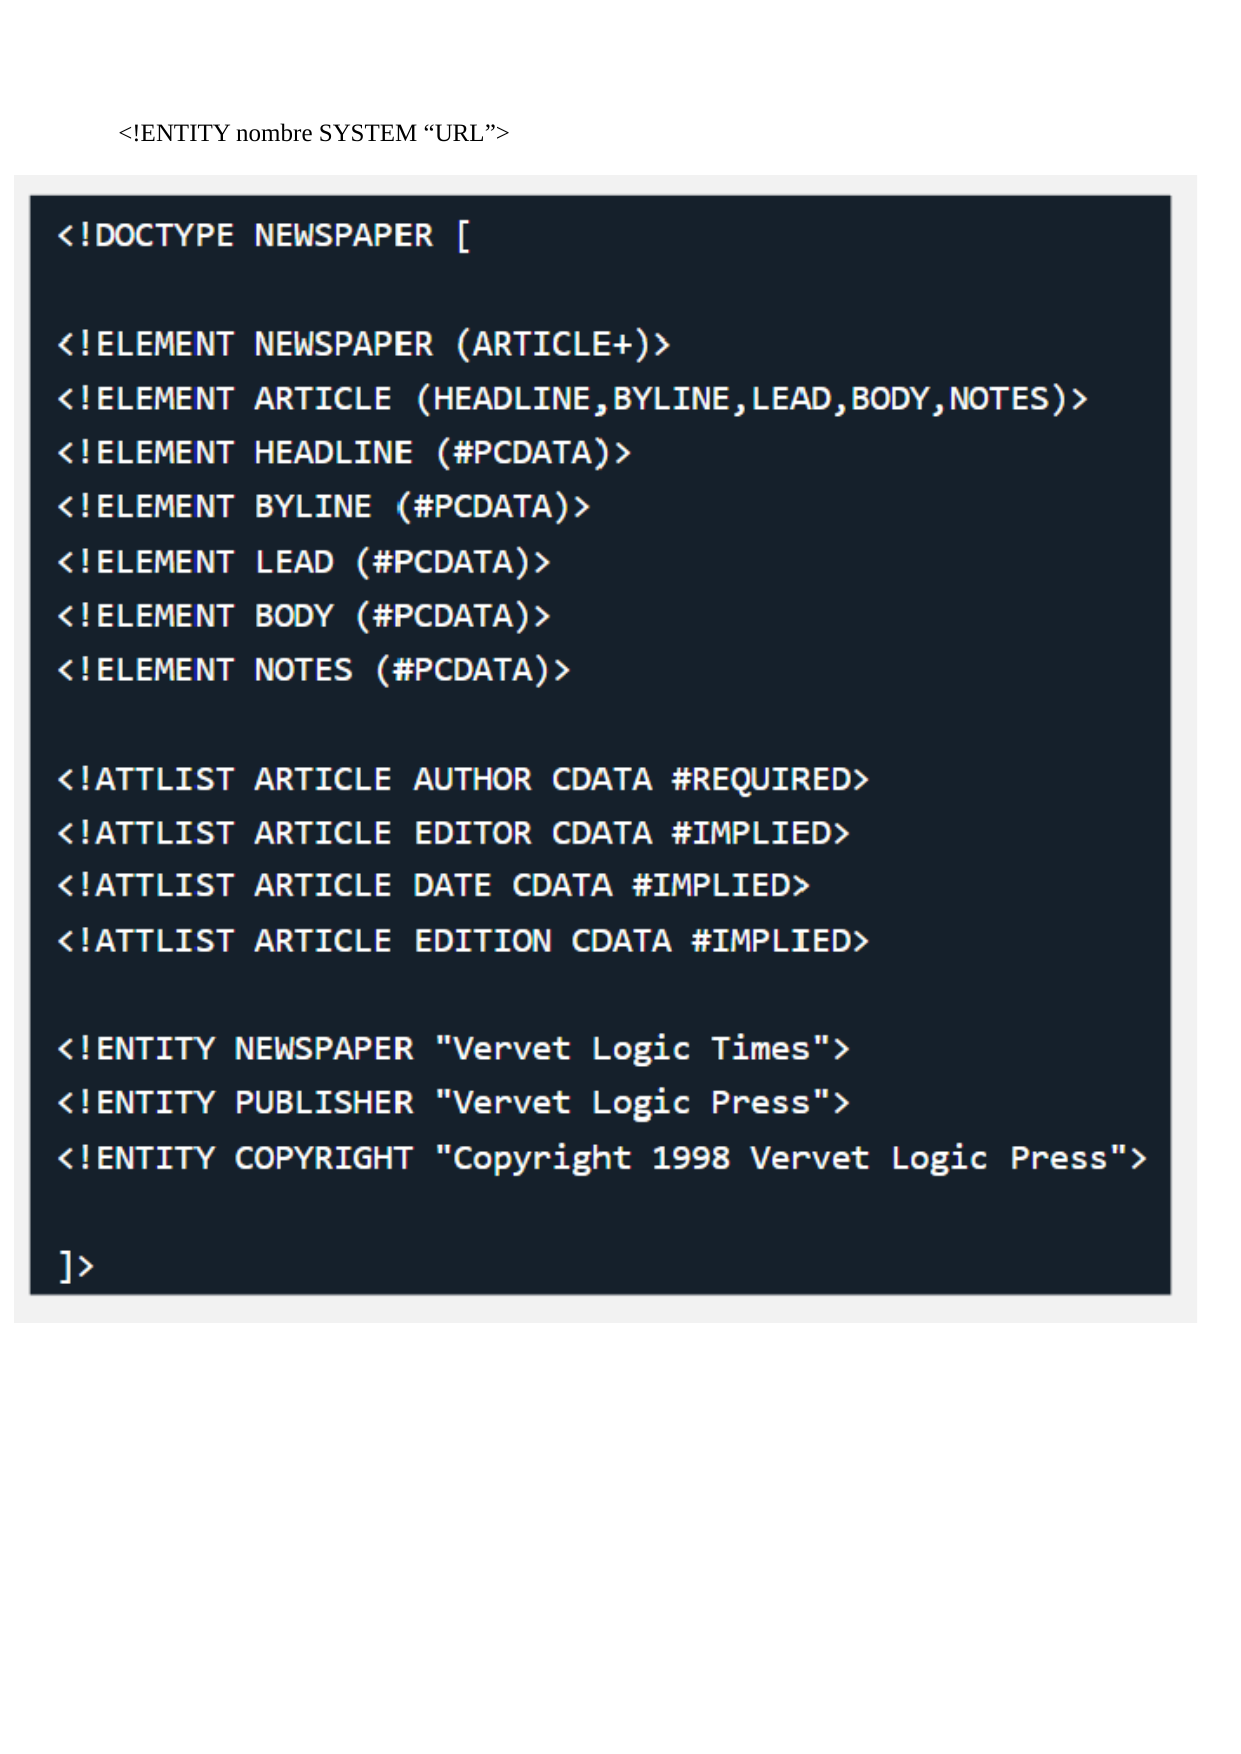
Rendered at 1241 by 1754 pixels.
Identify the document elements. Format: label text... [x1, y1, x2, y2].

text <!ENTITY nombre SYSTEM “URL”> [118, 118, 1122, 147]
picture [14, 175, 210, 1323]
